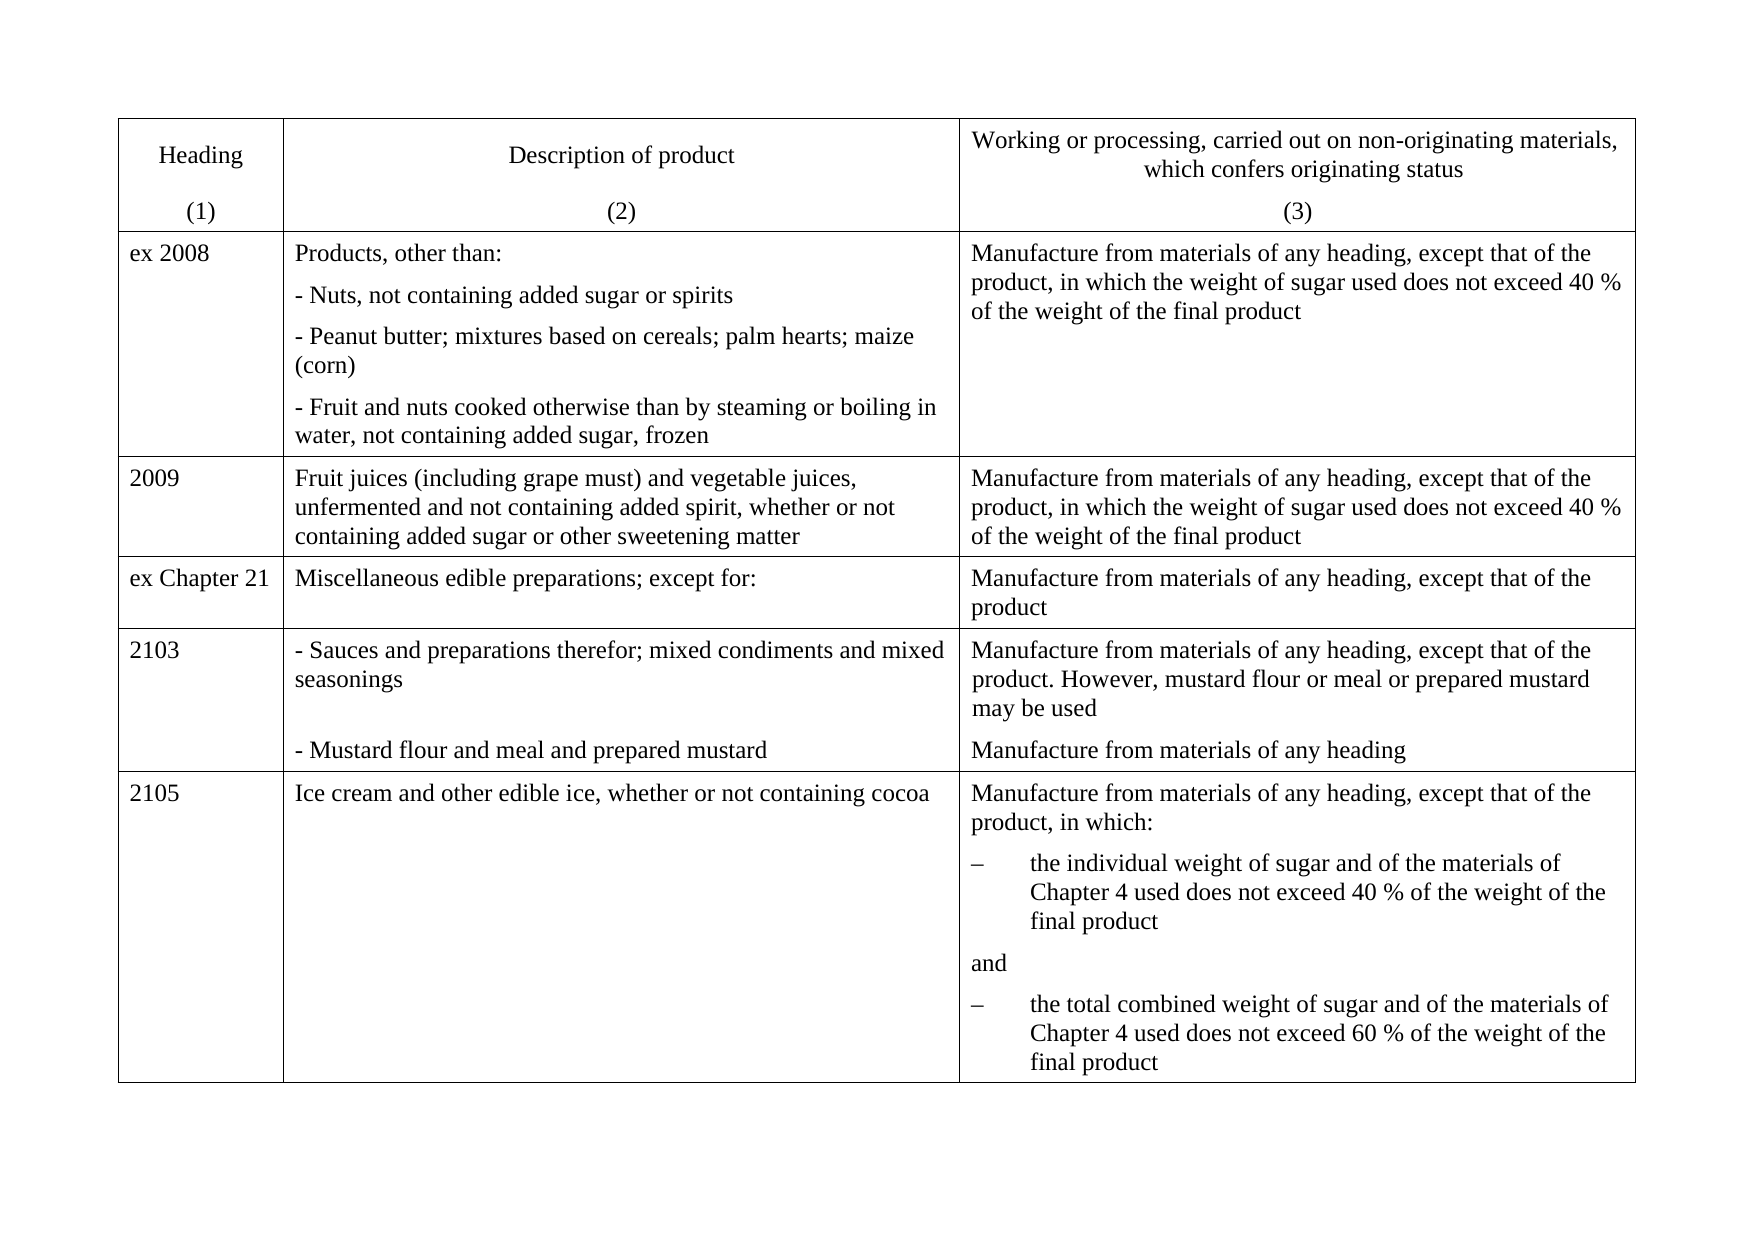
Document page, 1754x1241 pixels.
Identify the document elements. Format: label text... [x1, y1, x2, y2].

table_cell Manufacture from materials of any heading, except that of the product, in which the weight of sugar used does not exceed 40 % of the weight of the final product [960, 457, 1635, 556]
table_cell ex 2008 [119, 232, 283, 456]
table_cell (3) [960, 190, 1635, 231]
table_cell Products, other than: - Nuts, not containing added sugar or spirits - Peanut butter; mixtures based on cereals; palm hearts; maize (corn) - Fruit and nuts cooked otherwise than by steaming or boiling in water, not containing added sugar, frozen [284, 232, 959, 456]
table_cell Manufacture from materials of any heading, except that of the product. However, mustard flour or meal or prepared mustard may be used [960, 629, 1635, 728]
table_header Working or processing, carried out on non‑originating materials, which confers originating status [960, 119, 1635, 189]
table_cell Manufacture from materials of any heading, except that of the product, in which: – the individual weight of sugar and of the materials of Chapter 4 used does not exceed 40 % of the weight of the final product and – the total combined weight of sugar and of the materials of Chapter 4 used does not exceed 60 % of the weight of the final product [960, 772, 1635, 1082]
table_cell - Mustard flour and meal and prepared mustard [284, 728, 959, 771]
table_cell Miscellaneous edible preparations; except for: [284, 557, 959, 628]
table_header Description of product [284, 119, 959, 189]
table_cell 2105 [119, 772, 283, 1082]
table_cell Fruit juices (including grape must) and vegetable juices, unfermented and not containing added spirit, whether or not containing added sugar or other sweetening matter [284, 457, 959, 556]
table_cell 2103 [119, 629, 283, 771]
table_header Heading [119, 119, 283, 189]
table_cell Manufacture from materials of any heading, except that of the product, in which the weight of sugar used does not exceed 40 % of the weight of the final product [960, 232, 1635, 456]
table_cell - Sauces and preparations therefor; mixed condiments and mixed seasonings [284, 629, 959, 728]
table_cell ex Chapter 21 [119, 557, 283, 628]
table_cell (1) [119, 190, 283, 231]
table_cell Ice cream and other edible ice, whether or not containing cocoa [284, 772, 959, 1082]
table_cell Manufacture from materials of any heading [960, 728, 1635, 771]
table_cell (2) [284, 190, 959, 231]
table_cell Manufacture from materials of any heading, except that of the product [960, 557, 1635, 628]
table_cell 2009 [119, 457, 283, 556]
